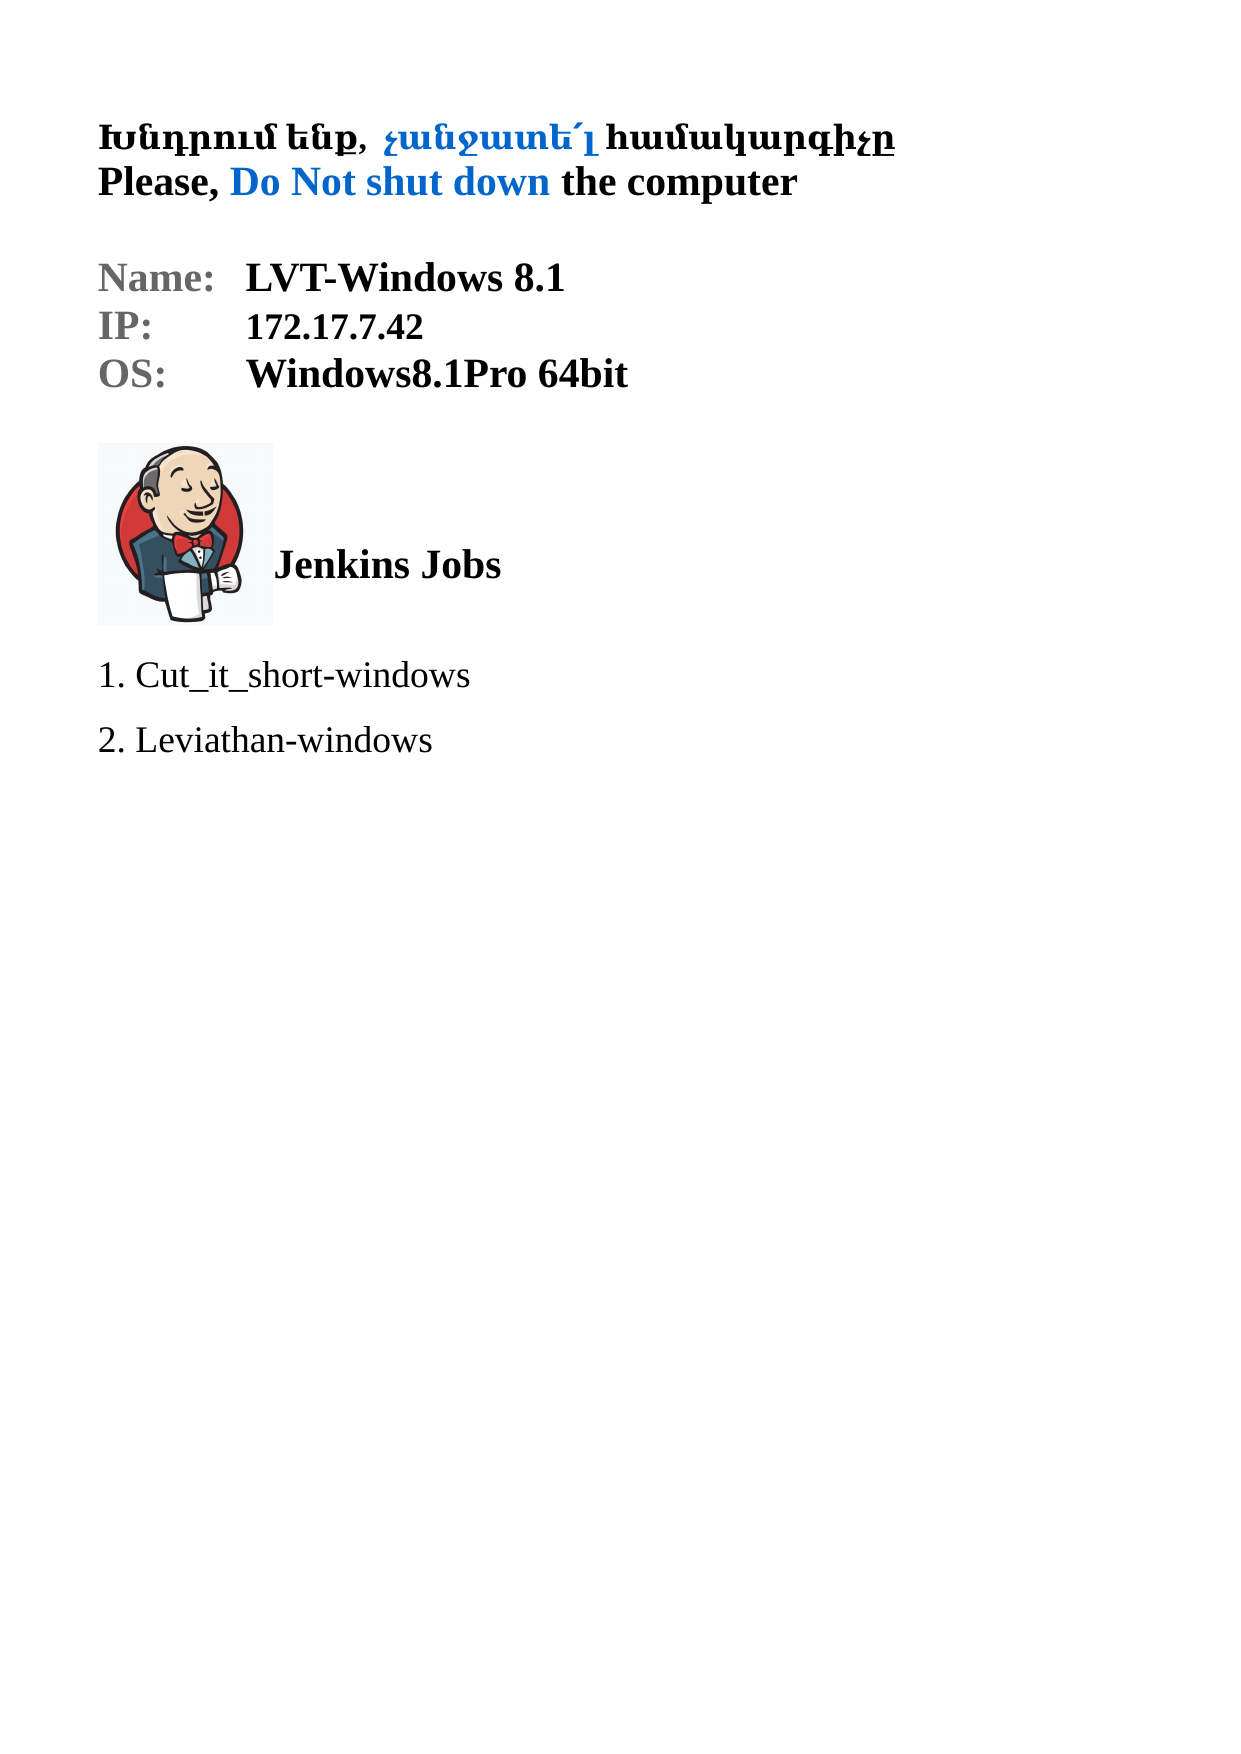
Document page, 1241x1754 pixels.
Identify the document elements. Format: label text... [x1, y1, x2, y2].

text 2. Leviathan-windows [98, 717, 1204, 760]
text 1. Cut_it_short-windows [98, 652, 1204, 696]
text Name: LVT-Windows 8.1 [98, 252, 1204, 300]
text Խնդրում ենք, չանջատե՛լ համակարգիչը [98, 118, 1204, 156]
text Jenkins Jobs [274, 540, 1204, 588]
text IP: 172.17.7.42 [98, 300, 1204, 348]
picture [97, 443, 274, 625]
text OS: Windows8.1Pro 64bit [98, 348, 1204, 396]
text Please, Do Not shut down the computer [98, 156, 1204, 204]
